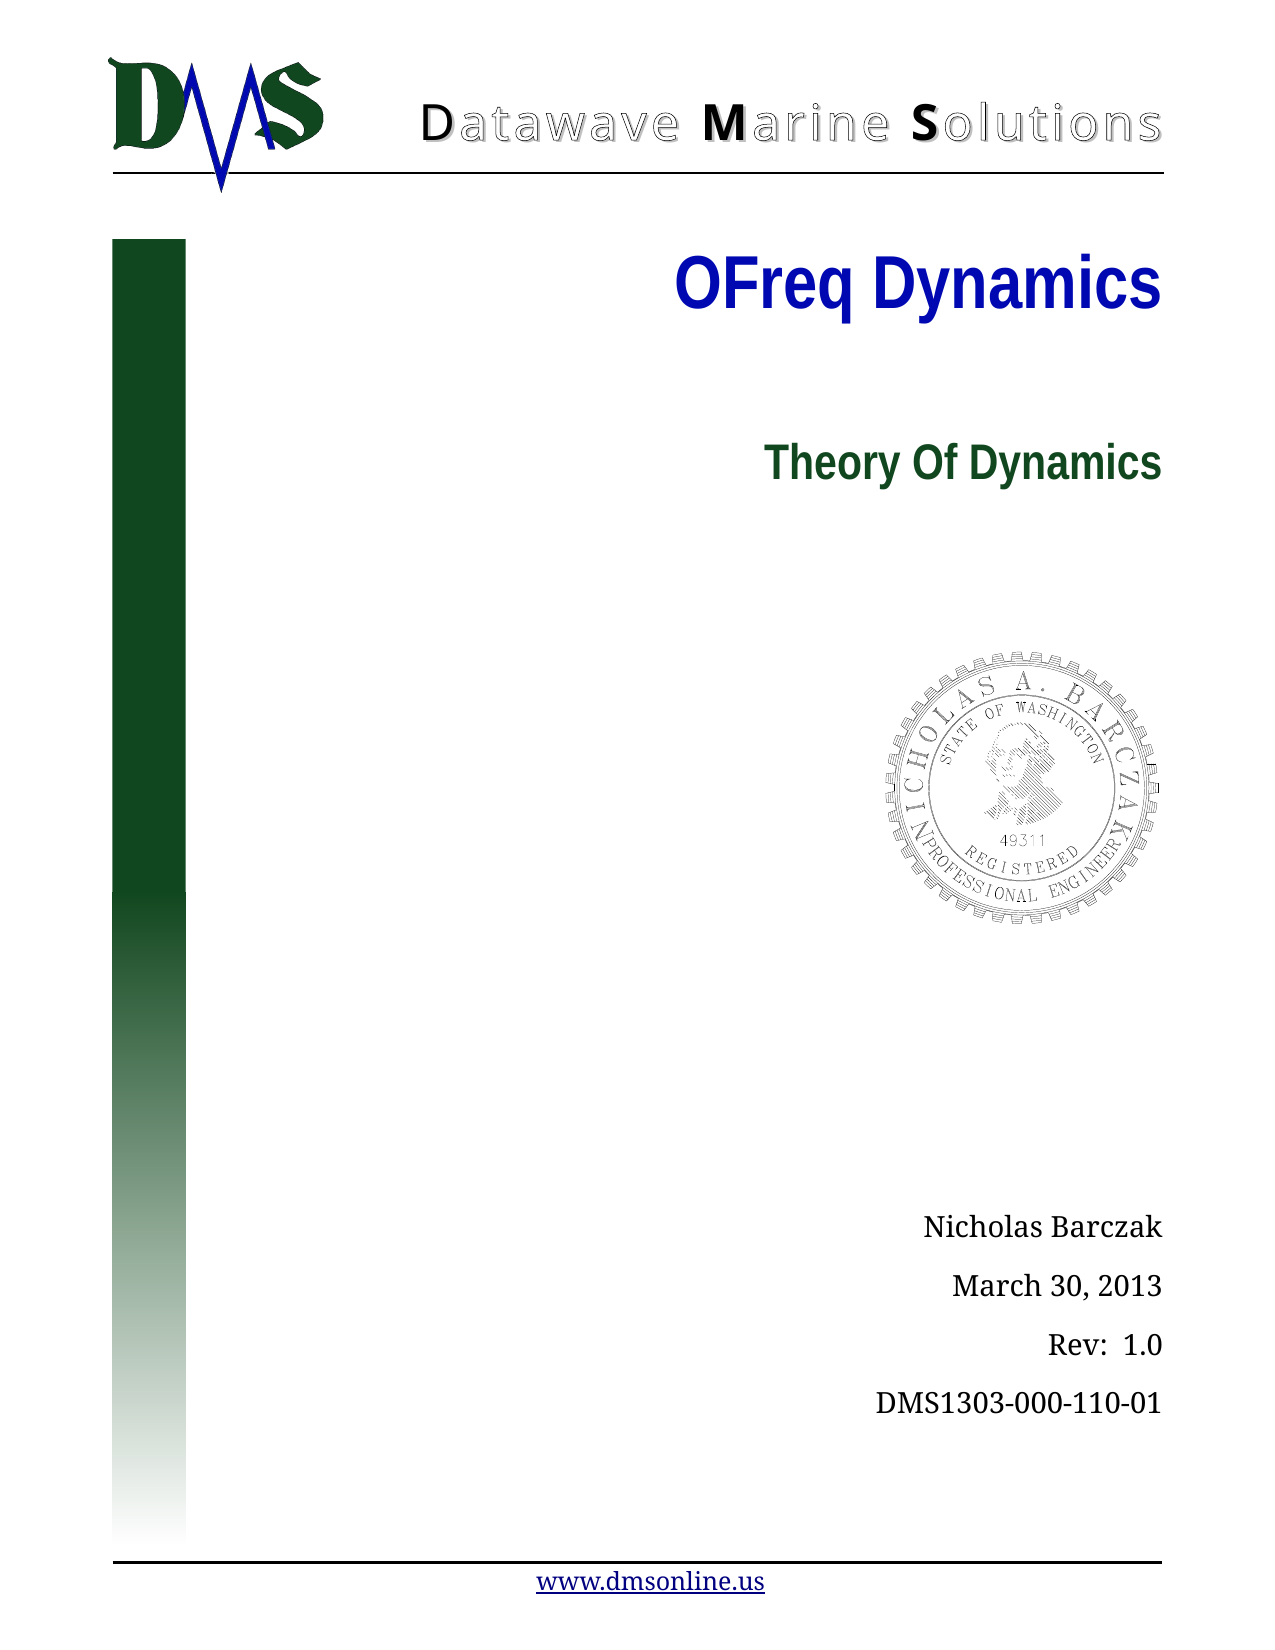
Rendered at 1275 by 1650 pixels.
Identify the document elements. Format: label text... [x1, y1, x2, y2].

picture [105, 53, 326, 195]
text March 30, 2013 [186, 1265, 1162, 1305]
text Nicholas Barczak [186, 1207, 1162, 1246]
subtitle Theory of Dynamics [186, 432, 1162, 490]
text DMS1303-000-110-01 [186, 1383, 1162, 1422]
title oFreq Dynamics [112, 238, 1162, 324]
text Rev: 1.0 [186, 1324, 1162, 1364]
